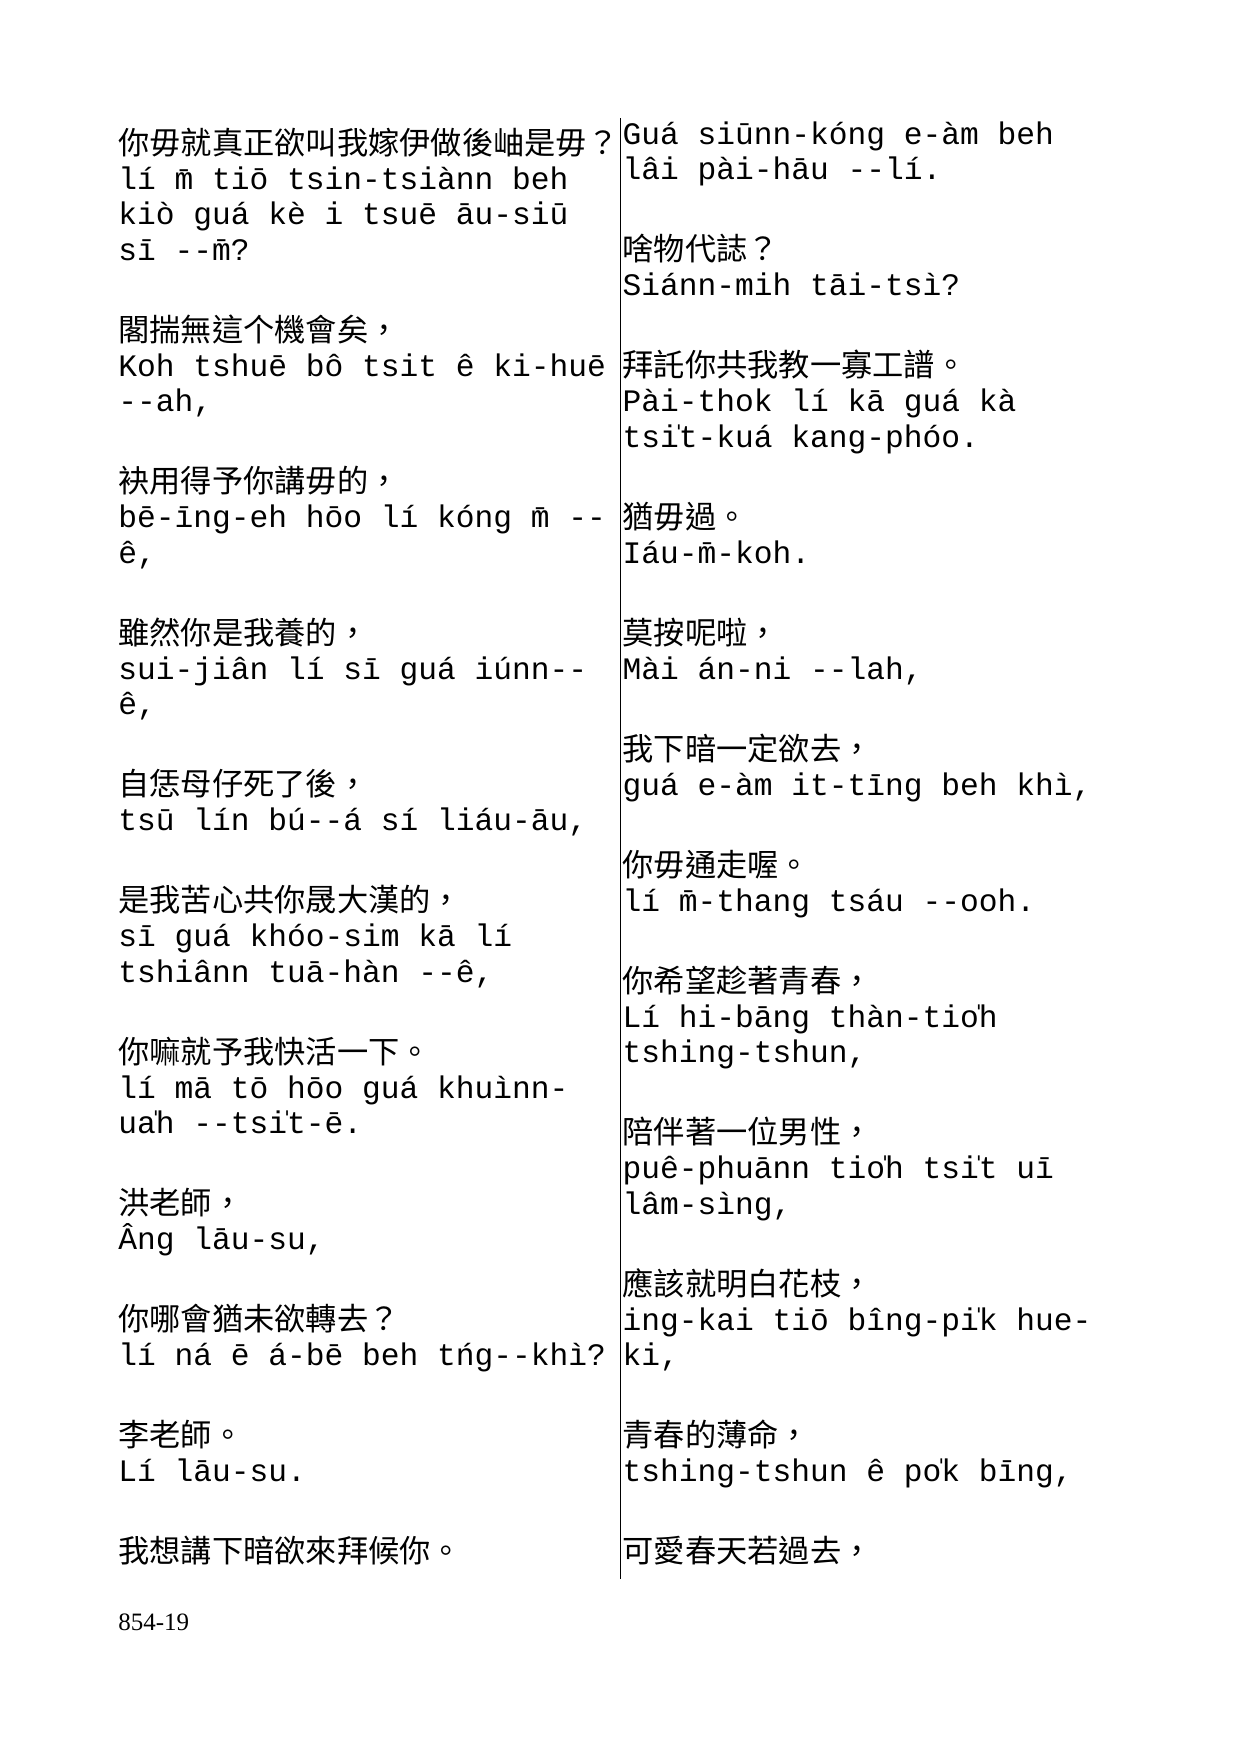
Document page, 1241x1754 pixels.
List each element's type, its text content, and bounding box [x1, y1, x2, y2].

text 可愛春天若過去， [622, 1526, 1122, 1572]
text 洪老師， [118, 1178, 618, 1223]
text 青春的薄命， [622, 1410, 1122, 1456]
text Mài án-ni --lah, [622, 653, 1122, 688]
text 自恁母仔死了後， [118, 759, 618, 804]
text 應該就明白花枝， [622, 1259, 1122, 1304]
text Iáu-m̄-koh. [622, 537, 1122, 572]
text Lí hi-bāng thàn-tio̍h tshing-tshun, [622, 1001, 1122, 1072]
text 閣揣無這个機會矣， [118, 305, 618, 350]
text puê-phuānn tio̍h tsi̍t uī lâm-sìng, [622, 1153, 1122, 1223]
text 李老師。 [118, 1410, 618, 1456]
text 雖然你是我養的， [118, 608, 618, 653]
text 啥物代誌？ [622, 224, 1122, 269]
text Pài-thok lí kā guá kà tsi̍t-kuá kang-phóo. [622, 386, 1122, 456]
text lí mā tō hōo guá khuìnn-ua̍h --tsi̍t-ē. [118, 1072, 618, 1143]
text lí m̄-thang tsáu --ooh. [622, 885, 1122, 921]
text tsū lín bú--á sí liáu-āu, [118, 804, 618, 840]
text 你希望趁著青春， [622, 956, 1122, 1001]
text 你嘛就予我快活一下。 [118, 1027, 618, 1072]
text Lí lāu-su. [118, 1456, 618, 1491]
text ing-kai tiō bîng-pi̍k hue-ki, [622, 1304, 1122, 1375]
text 你毋就真正欲叫我嫁伊做後岫是毋？ [118, 118, 618, 163]
text 猶毋過。 [622, 492, 1122, 537]
text sī guá khóo-sim kā lí tshiânn tuā-hàn --ê, [118, 921, 618, 991]
text 我想講下暗欲來拜候你。 [118, 1526, 618, 1572]
text sui-jiân lí sī guá iúnn--ê, [118, 653, 618, 724]
text 袂用得予你講毋的， [118, 456, 618, 502]
text 是我苦心共你晟大漢的， [118, 875, 618, 921]
text 拜託你共我教一寡工譜。 [622, 340, 1122, 386]
text bē-īng-eh hōo lí kóng m̄ --ê, [118, 502, 618, 572]
text Koh tshuē bô tsit ê ki-huē --ah, [118, 350, 618, 421]
text lí m̄ tiō tsin-tsiànn beh kiò guá kè i tsuē āu-siū sī --m̄? [118, 163, 618, 269]
text Âng lāu-su, [118, 1223, 618, 1259]
text guá e-àm it-tīng beh khì, [622, 769, 1122, 804]
text lí ná ē á-bē beh tńg--khì? [118, 1339, 618, 1375]
text 你毋通走喔。 [622, 840, 1122, 885]
text tshing-tshun ê po̍k bīng, [622, 1456, 1122, 1491]
text 陪伴著一位男性， [622, 1107, 1122, 1153]
text 你哪會猶未欲轉去？ [118, 1294, 618, 1339]
text 莫按呢啦， [622, 608, 1122, 653]
text Siánn-mih tāi-tsì? [622, 269, 1122, 305]
text 我下暗一定欲去， [622, 724, 1122, 769]
text Guá siūnn-kóng e-àm beh lâi pài-hāu --lí. [622, 118, 1122, 189]
